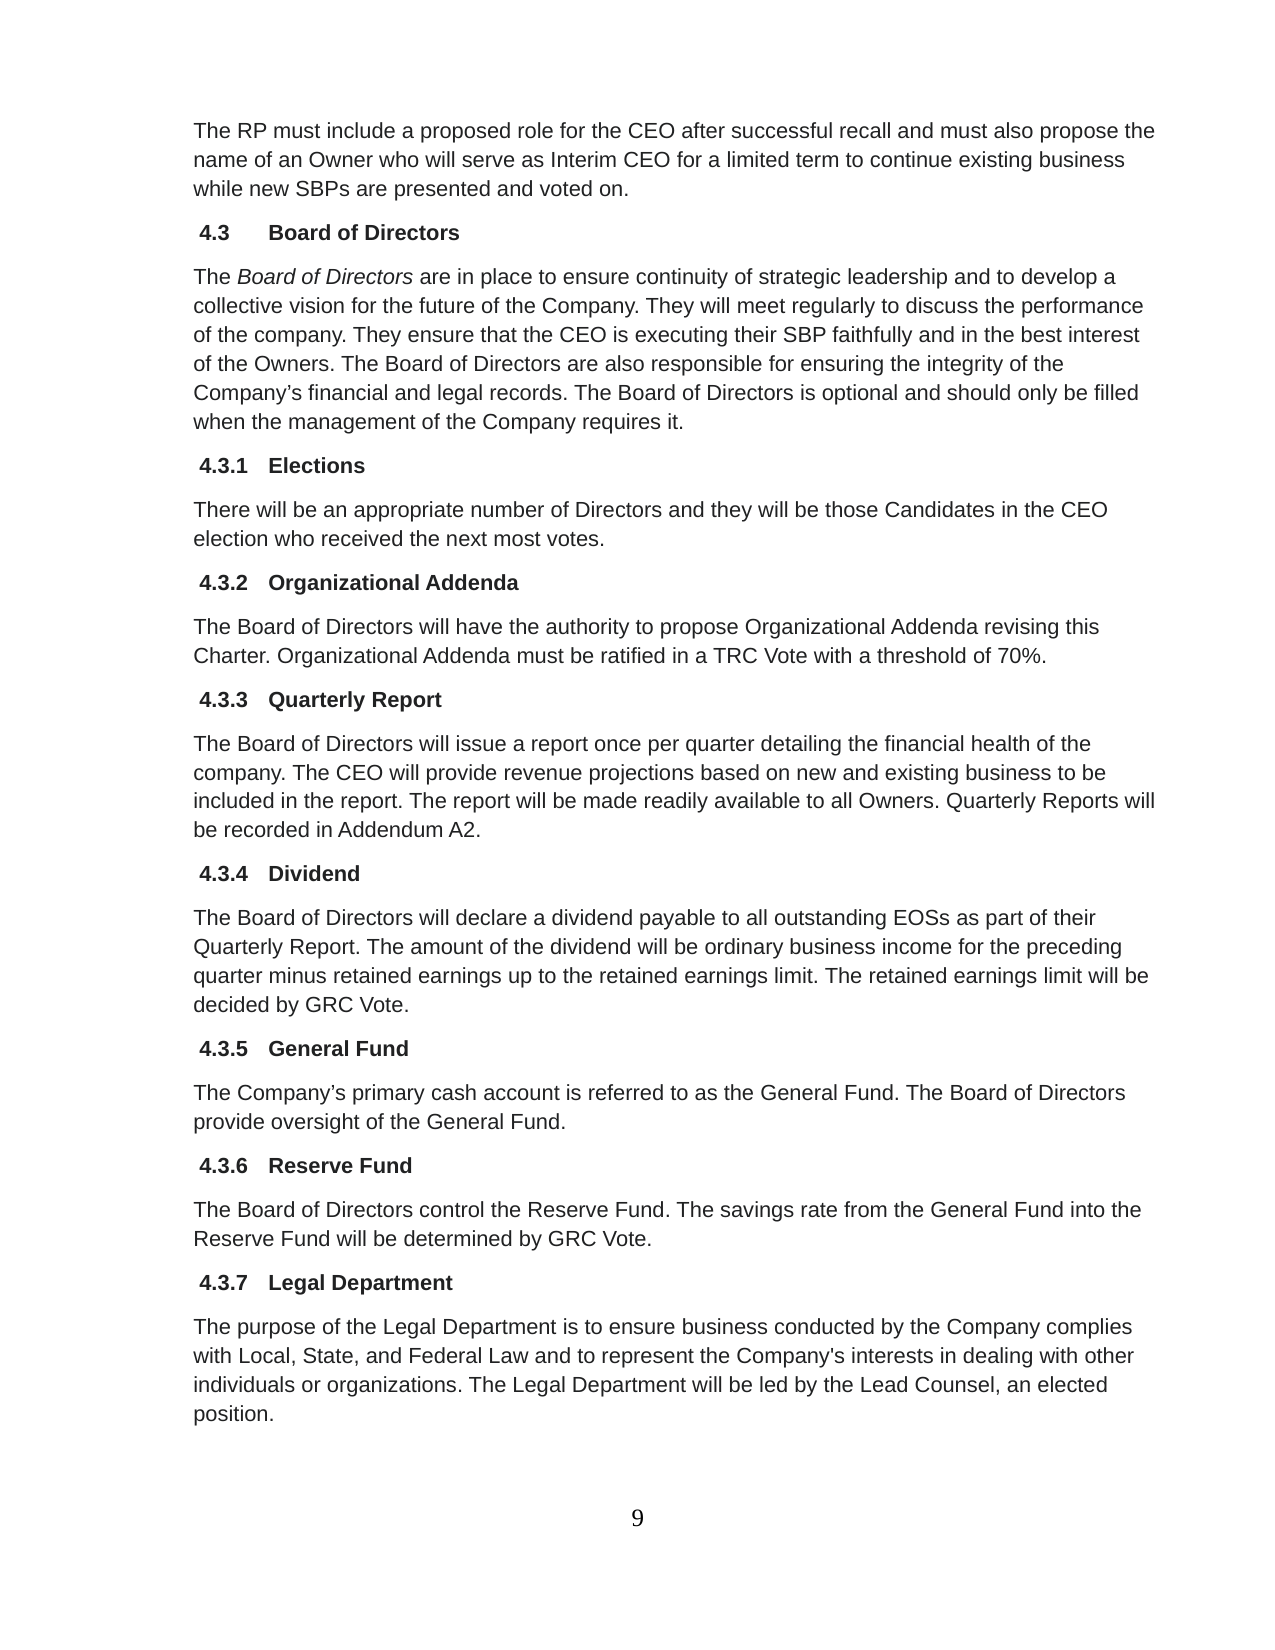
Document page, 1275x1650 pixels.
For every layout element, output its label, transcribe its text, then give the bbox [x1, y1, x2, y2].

subtitle Dividend [193, 861, 1157, 886]
subtitle General Fund [193, 1036, 1157, 1061]
list The Board of Directors control the Reserve Fund. The savings rate from the General Fund into the Reserve Fund will be determined by GRC Vote. [193, 1197, 1157, 1251]
list The Board of Directors will issue a report once per quarter detailing the financial health of the company. The CEO will provide revenue projections based on new and existing business to be included in the report. The report will be made readily available to all Owners. Quarterly Reports will be recorded in Addendum A2. [193, 730, 1157, 842]
list The Board of Directors will declare a dividend payable to all outstanding EOSs as part of their Quarterly Report. The amount of the dividend will be ordinary business income for the preceding quarter minus retained earnings up to the retained earnings limit. The retained earnings limit will be decided by GRC Vote. [193, 905, 1157, 1017]
subtitle Board of Directors [193, 220, 1157, 245]
list The Board of Directors will have the authority to propose Organizational Addenda revising this Charter. Organizational Addenda must be ratified in a TRC Vote with a threshold of 70%. [193, 613, 1157, 668]
subtitle Legal Department [193, 1270, 1157, 1295]
list There will be an appropriate number of Directors and they will be those Candidates in the CEO election who received the next most votes. [193, 497, 1157, 551]
list The purpose of the Legal Department is to ensure business conducted by the Company complies with Local, State, and Federal Law and to represent the Company's interests in dealing with other individuals or organizations. The Legal Department will be led by the Lead Counsel, an elected position. [193, 1314, 1157, 1426]
list The Board of Directors are in place to ensure continuity of strategic leadership and to develop a collective vision for the future of the Company. They will meet regularly to discuss the performance of the company. They ensure that the CEO is executing their SBP faithfully and in the best interest of the Owners. The Board of Directors are also responsible for ensuring the integrity of the Company’s financial and legal records. The Board of Directors is optional and should only be filled when the management of the Company requires it. [193, 264, 1157, 434]
subtitle Reserve Fund [193, 1153, 1157, 1178]
subtitle Quarterly Report [193, 686, 1157, 712]
subtitle Elections [193, 453, 1157, 478]
subtitle Organizational Addenda [193, 569, 1157, 595]
list The Company’s primary cash account is referred to as the General Fund. The Board of Directors provide oversight of the General Fund. [193, 1080, 1157, 1134]
list The RP must include a proposed role for the CEO after successful recall and must also propose the name of an Owner who will serve as Interim CEO for a limited term to continue existing business while new SBPs are presented and voted on. [193, 118, 1157, 201]
